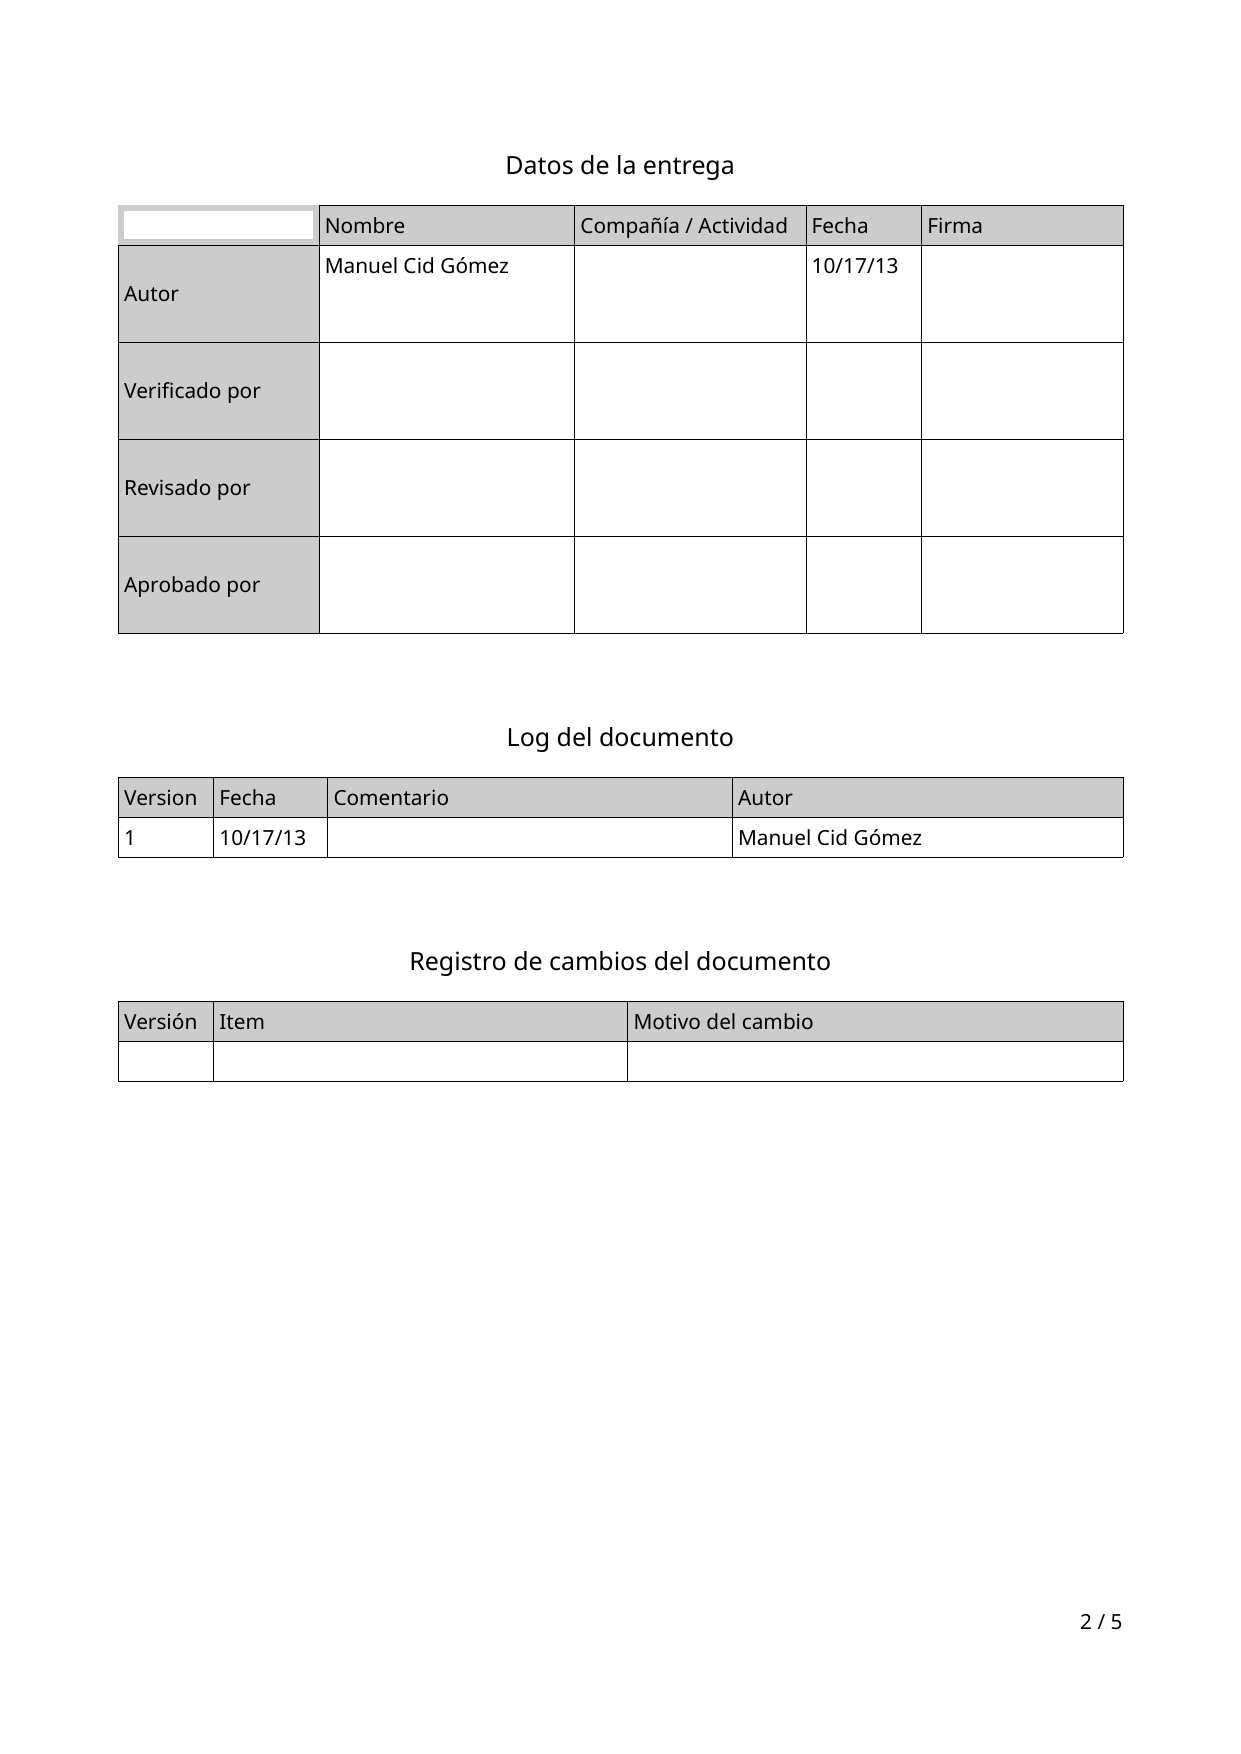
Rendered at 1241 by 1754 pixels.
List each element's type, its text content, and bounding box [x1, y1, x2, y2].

table_header [118, 205, 319, 245]
table_header Firma [922, 206, 1123, 245]
table_header Versión [119, 1002, 213, 1041]
table_cell [922, 343, 1123, 439]
table_cell [922, 246, 1123, 342]
table_cell [575, 246, 806, 342]
table_cell Aprobado por [119, 537, 319, 633]
table_cell 1 [119, 818, 213, 857]
table_header Comentario [328, 778, 732, 817]
table_cell [628, 1042, 1123, 1081]
table_cell 17/10/13 [807, 246, 921, 342]
table_cell Autor [119, 246, 319, 342]
text Log del documento [118, 719, 1122, 753]
table_cell [922, 537, 1123, 633]
table_cell [807, 440, 921, 536]
table_cell [328, 818, 732, 857]
table_cell 17/10/13 [214, 818, 327, 857]
table_cell [922, 440, 1123, 536]
table_cell [807, 537, 921, 633]
table_cell Manuel Cid Gómez [733, 818, 1123, 857]
table_cell [575, 440, 806, 536]
table_cell [214, 1042, 627, 1081]
table_cell [807, 343, 921, 439]
table_header Autor [733, 778, 1123, 817]
table_cell Manuel Cid Gómez [320, 246, 574, 342]
table_header Fecha [807, 206, 921, 245]
table_header Item [214, 1002, 627, 1041]
table_cell [320, 537, 574, 633]
table_header Version [119, 778, 213, 817]
table_header Motivo del cambio [628, 1002, 1123, 1041]
table_cell [320, 343, 574, 439]
table_cell Revisado por [119, 440, 319, 536]
table_header Nombre [320, 206, 574, 245]
table_header Compañía / Actividad [575, 206, 806, 245]
text Datos de la entrega [118, 148, 1122, 182]
table_cell [575, 343, 806, 439]
table_header Fecha [214, 778, 327, 817]
table_cell Verificado por [119, 343, 319, 439]
text Registro de cambios del documento [118, 943, 1122, 977]
table_cell [320, 440, 574, 536]
table_cell [575, 537, 806, 633]
table_cell [119, 1042, 213, 1081]
